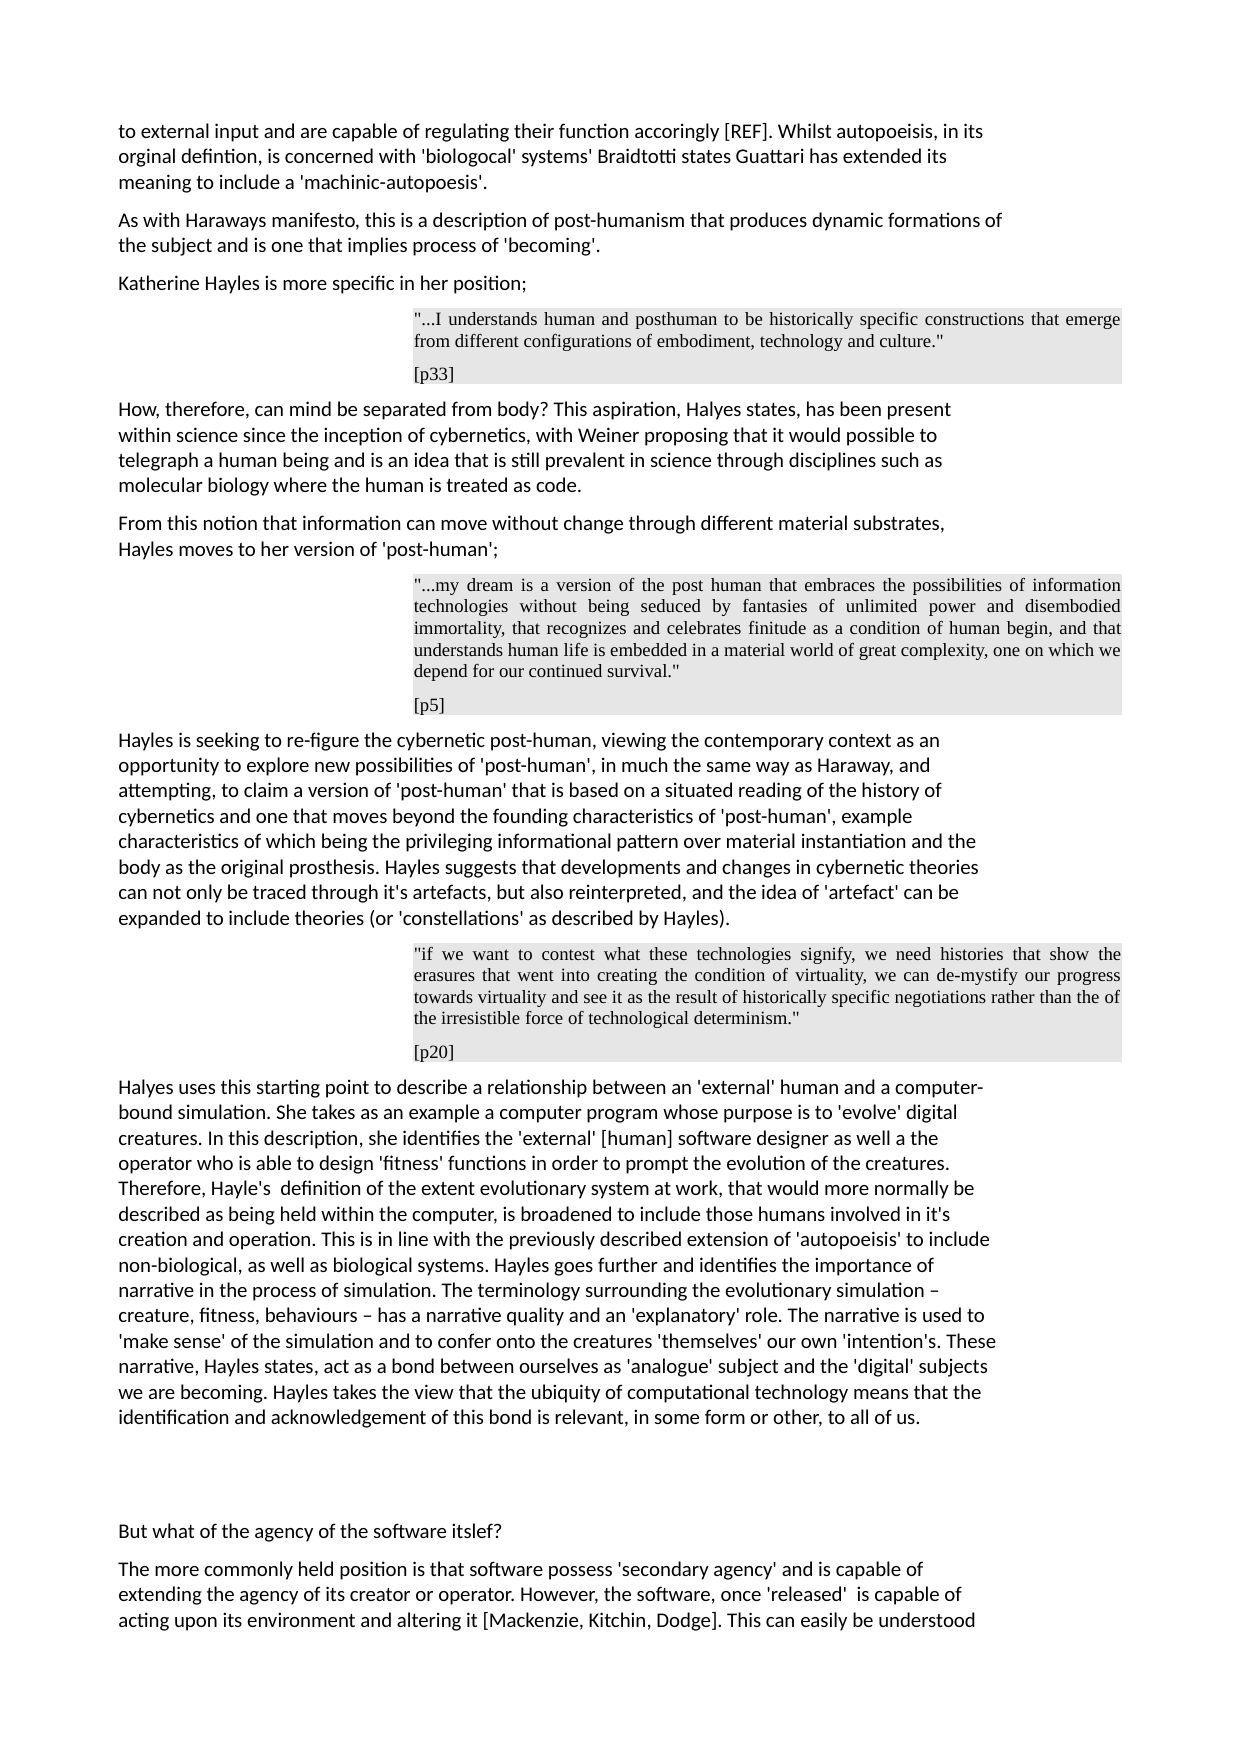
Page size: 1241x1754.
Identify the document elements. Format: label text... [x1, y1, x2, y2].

text Halyes uses this starting point to describe a relationship between an 'external' human and a computer-bound simulation. She takes as an example a computer program whose purpose is to 'evolve' digital creatures. In this description, she identifies the 'external' [human] software designer as well a the operator who is able to design 'fitness' functions in order to prompt the evolution of the creatures. Therefore, Hayle's definition of the extent evolutionary system at work, that would more normally be described as being held within the computer, is broadened to include those humans involved in it's creation and operation. This is in line with the previously described extension of 'autopoeisis' to include non-biological, as well as biological systems. Hayles goes further and identifies the importance of narrative in the process of simulation. The terminology surrounding the evolutionary simulation – creature, fitness, behaviours – has a narrative quality and an 'explanatory' role. The narrative is used to 'make sense' of the simulation and to confer onto the creatures 'themselves' our own 'intention's. These narrative, Hayles states, act as a bond between ourselves as 'analogue' subject and the 'digital' subjects we are becoming. Hayles takes the view that the ubiquity of computational technology means that the identification and acknowledgement of this bond is relevant, in some form or other, to all of us. [118, 1074, 1004, 1430]
text [p5] [413, 693, 1122, 715]
text "if we want to contest what these technologies signify, we need histories that show the erasures that went into creating the condition of virtuality, we can de-mystify our progress towards virtuality and see it as the result of historically specific negotiations rather than the of the irresistible force of technological determinism." [413, 943, 1122, 1029]
text Hayles is seeking to re-figure the cybernetic post-human, viewing the contemporary context as an opportunity to explore new possibilities of 'post-human', in much the same way as Haraway, and attempting, to claim a version of 'post-human' that is based on a situated reading of the history of cybernetics and one that moves beyond the founding characteristics of 'post-human', example characteristics of which being the privileging informational pattern over material instantiation and the body as the original prosthesis. Hayles suggests that developments and changes in cybernetic theories can not only be traced through it's artefacts, but also reinterpreted, and the idea of 'artefact' can be expanded to include theories (or 'constellations' as described by Hayles). [118, 727, 1004, 930]
text As with Haraways manifesto, this is a description of post-humanism that produces dynamic formations of the subject and is one that implies process of 'becoming'. [118, 207, 1004, 258]
text But what of the agency of the software itslef? [118, 1518, 1004, 1543]
text [p33] [413, 363, 1122, 384]
text The more commonly held position is that software possess 'secondary agency' and is capable of extending the agency of its creator or operator. However, the software, once 'released' is capable of acting upon its environment and altering it [Mackenzie, Kitchin, Dodge]. This can easily be understood [118, 1556, 1004, 1632]
text How, therefore, can mind be separated from body? This aspiration, Halyes states, has been present within science since the inception of cybernetics, with Weiner proposing that it would possible to telegraph a human being and is an idea that is still prevalent in science through disciplines such as molecular biology where the human is treated as code. [118, 396, 1004, 498]
text Katherine Hayles is more specific in her position; [118, 270, 1004, 296]
text to external input and are capable of regulating their function accoringly [REF]. Whilst autopoeisis, in its orginal defintion, is concerned with 'biologocal' systems' Braidtotti states Guattari has extended its meaning to include a 'machinic-autopoesis'. [118, 118, 1004, 194]
text "...I understands human and posthuman to be historically specific constructions that emerge from different configurations of embodiment, technology and culture." [413, 308, 1122, 351]
text "...my dream is a version of the post human that embraces the possibilities of information technologies without being seduced by fantasies of unlimited power and disembodied immortality, that recognizes and celebrates finitude as a condition of human begin, and that understands human life is embedded in a material world of great complexity, one on which we depend for our continued survival." [413, 574, 1122, 682]
text From this notion that information can move without change through different material substrates, Hayles moves to her version of 'post-human'; [118, 511, 1004, 561]
text [p20] [413, 1041, 1122, 1062]
